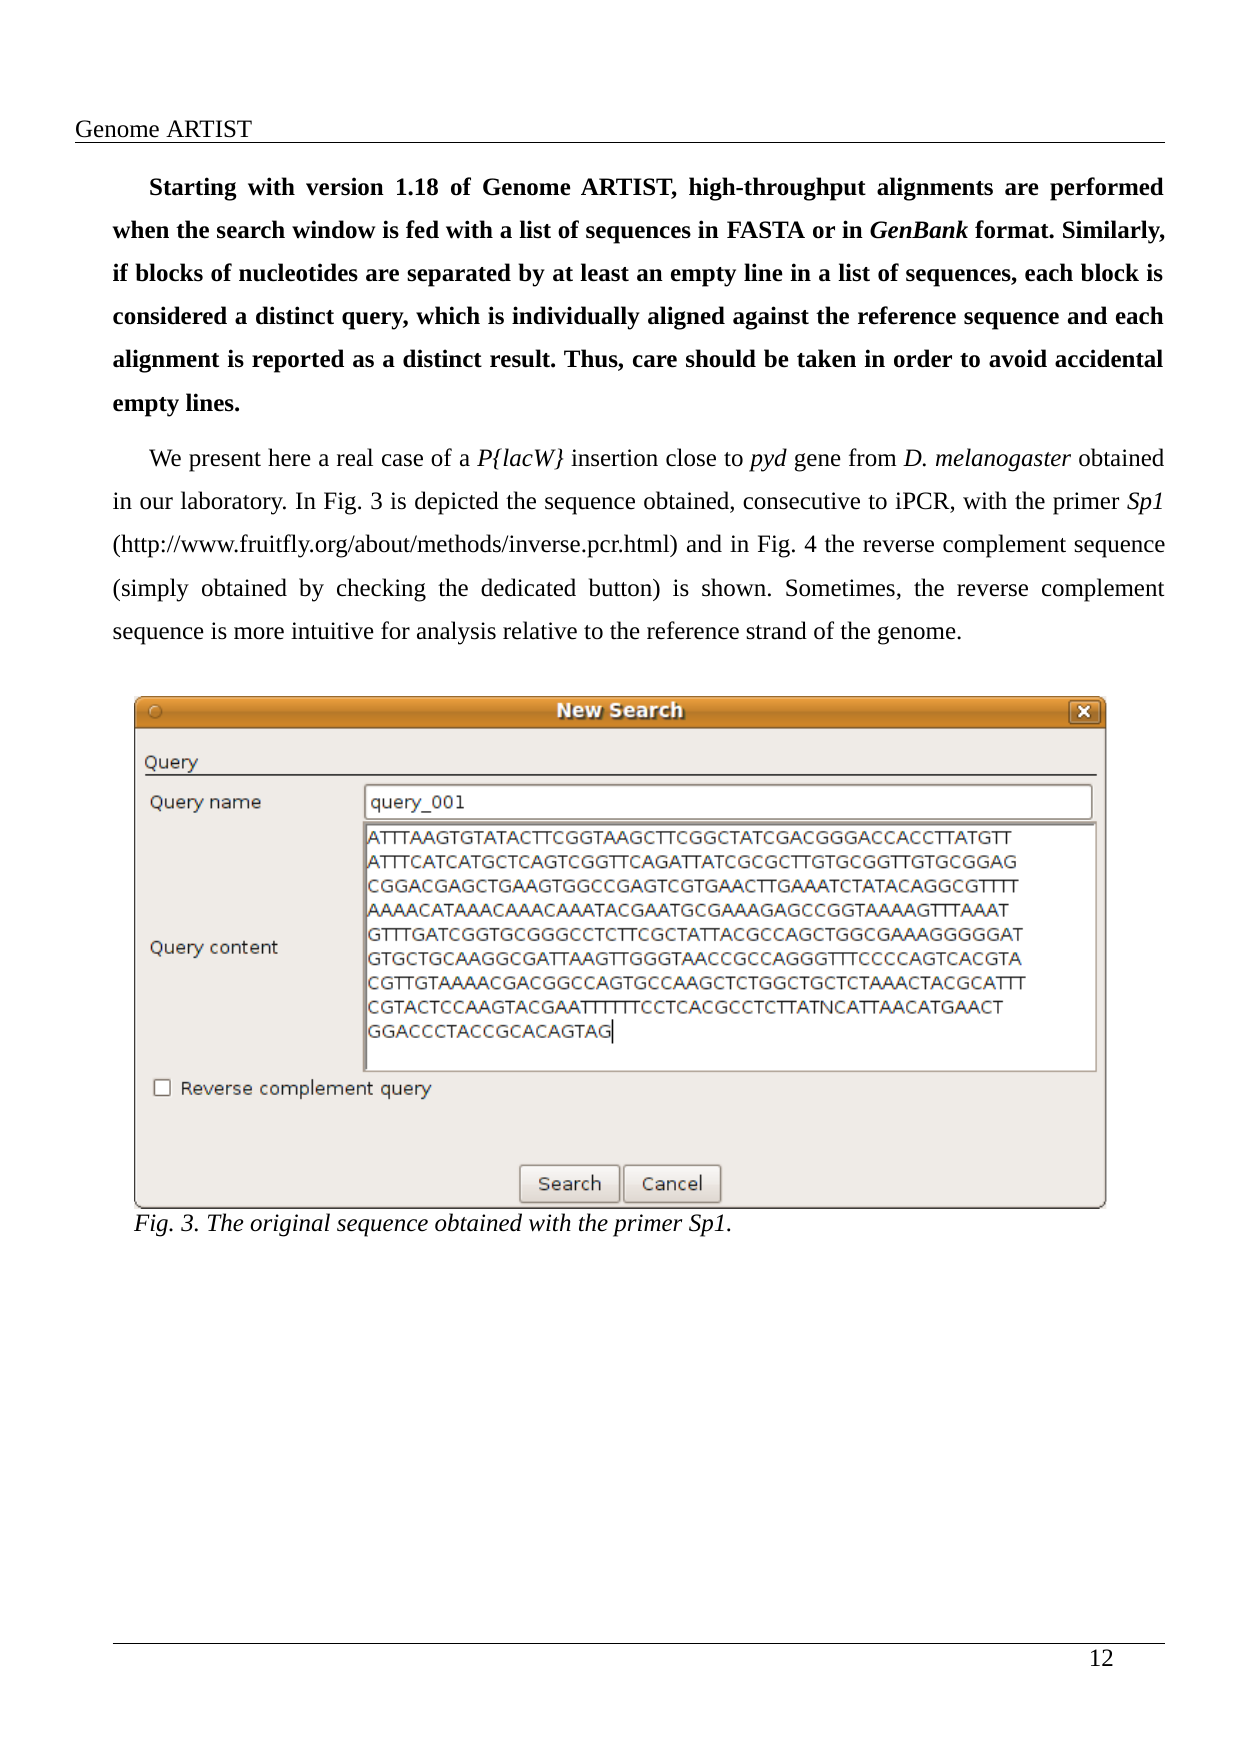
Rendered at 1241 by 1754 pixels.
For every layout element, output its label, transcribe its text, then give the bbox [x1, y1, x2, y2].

picture [134, 696, 1107, 1209]
text Fig. 3. The original sequence obtained with the primer Sp1. [134, 1209, 1106, 1237]
text We present here a real case of a P{lacW} insertion close to pyd gene from D. melanogaster obtained in our laboratory. In Fig. 3 is depicted the sequence obtained, consecutive to iPCR, with the primer Sp1 (http://www.fruitfly.org/about/methods/inverse.pcr.html) and in Fig. 4 the reverse complement sequence (simply obtained by checking the dedicated button) is shown. Sometimes, the reverse complement sequence is more intuitive for analysis relative to the reference strand of the genome. [112, 443, 1165, 644]
text Starting with version 1.18 of Genome ARTIST, high-throughput alignments are performed when the search window is fed with a list of sequences in FASTA or in GenBank format. Similarly, if blocks of nucleotides are separated by at least an empty line in a list of sequences, each block is considered a distinct query, which is individually aligned against the reference sequence and each alignment is reported as a distinct result. Thus, care should be taken in order to avoid accidental empty lines. [112, 172, 1165, 416]
